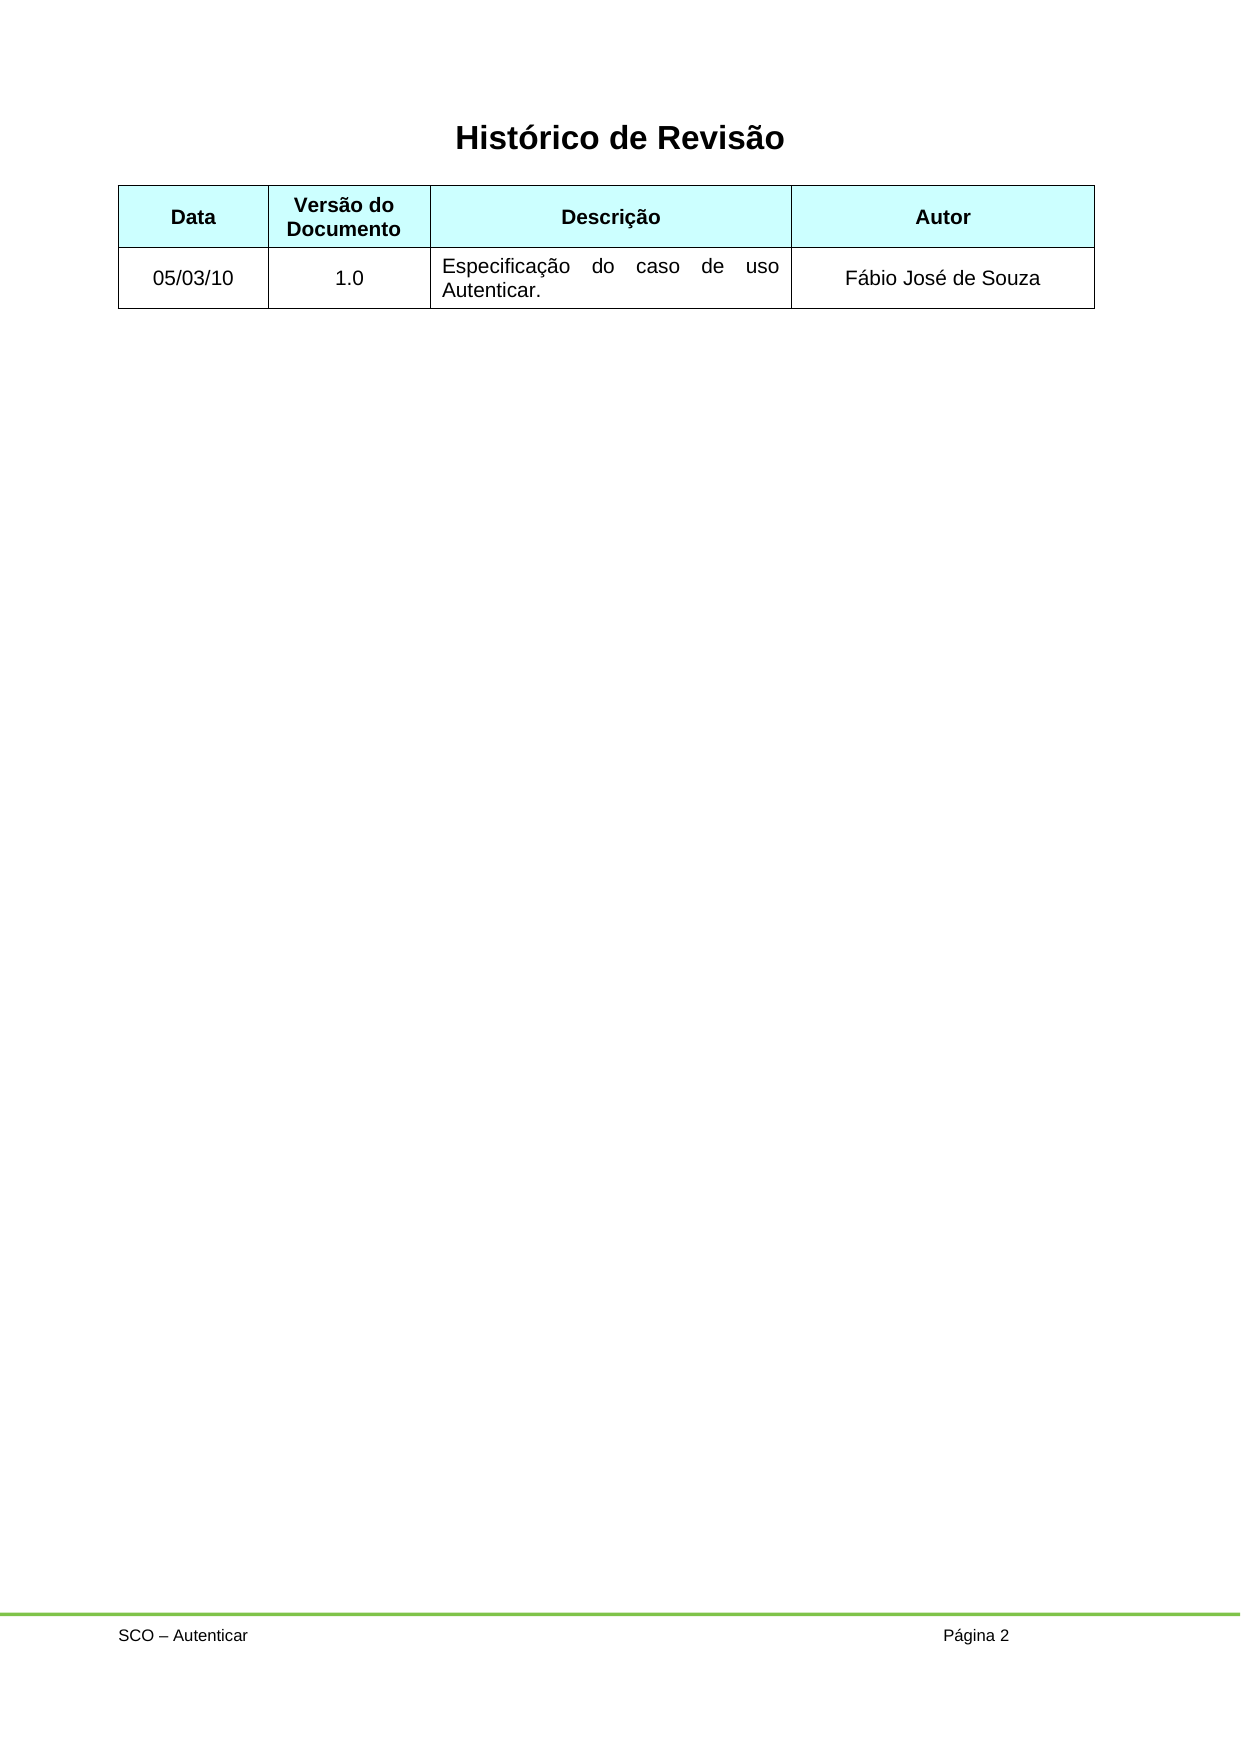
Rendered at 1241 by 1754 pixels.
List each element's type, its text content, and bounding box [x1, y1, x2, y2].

title Histórico de Revisão [118, 118, 1122, 157]
table_cell Especificação do caso de uso Autenticar. [431, 248, 791, 308]
table_header Descrição [431, 186, 791, 247]
table_header Versão do Documento [269, 186, 430, 247]
table_header Autor [792, 186, 1094, 247]
table_cell 1.0 [269, 248, 430, 308]
table_header Data [119, 186, 268, 247]
table_cell 03/05/10 [119, 248, 268, 308]
table_cell Fábio José de Souza [792, 248, 1094, 308]
